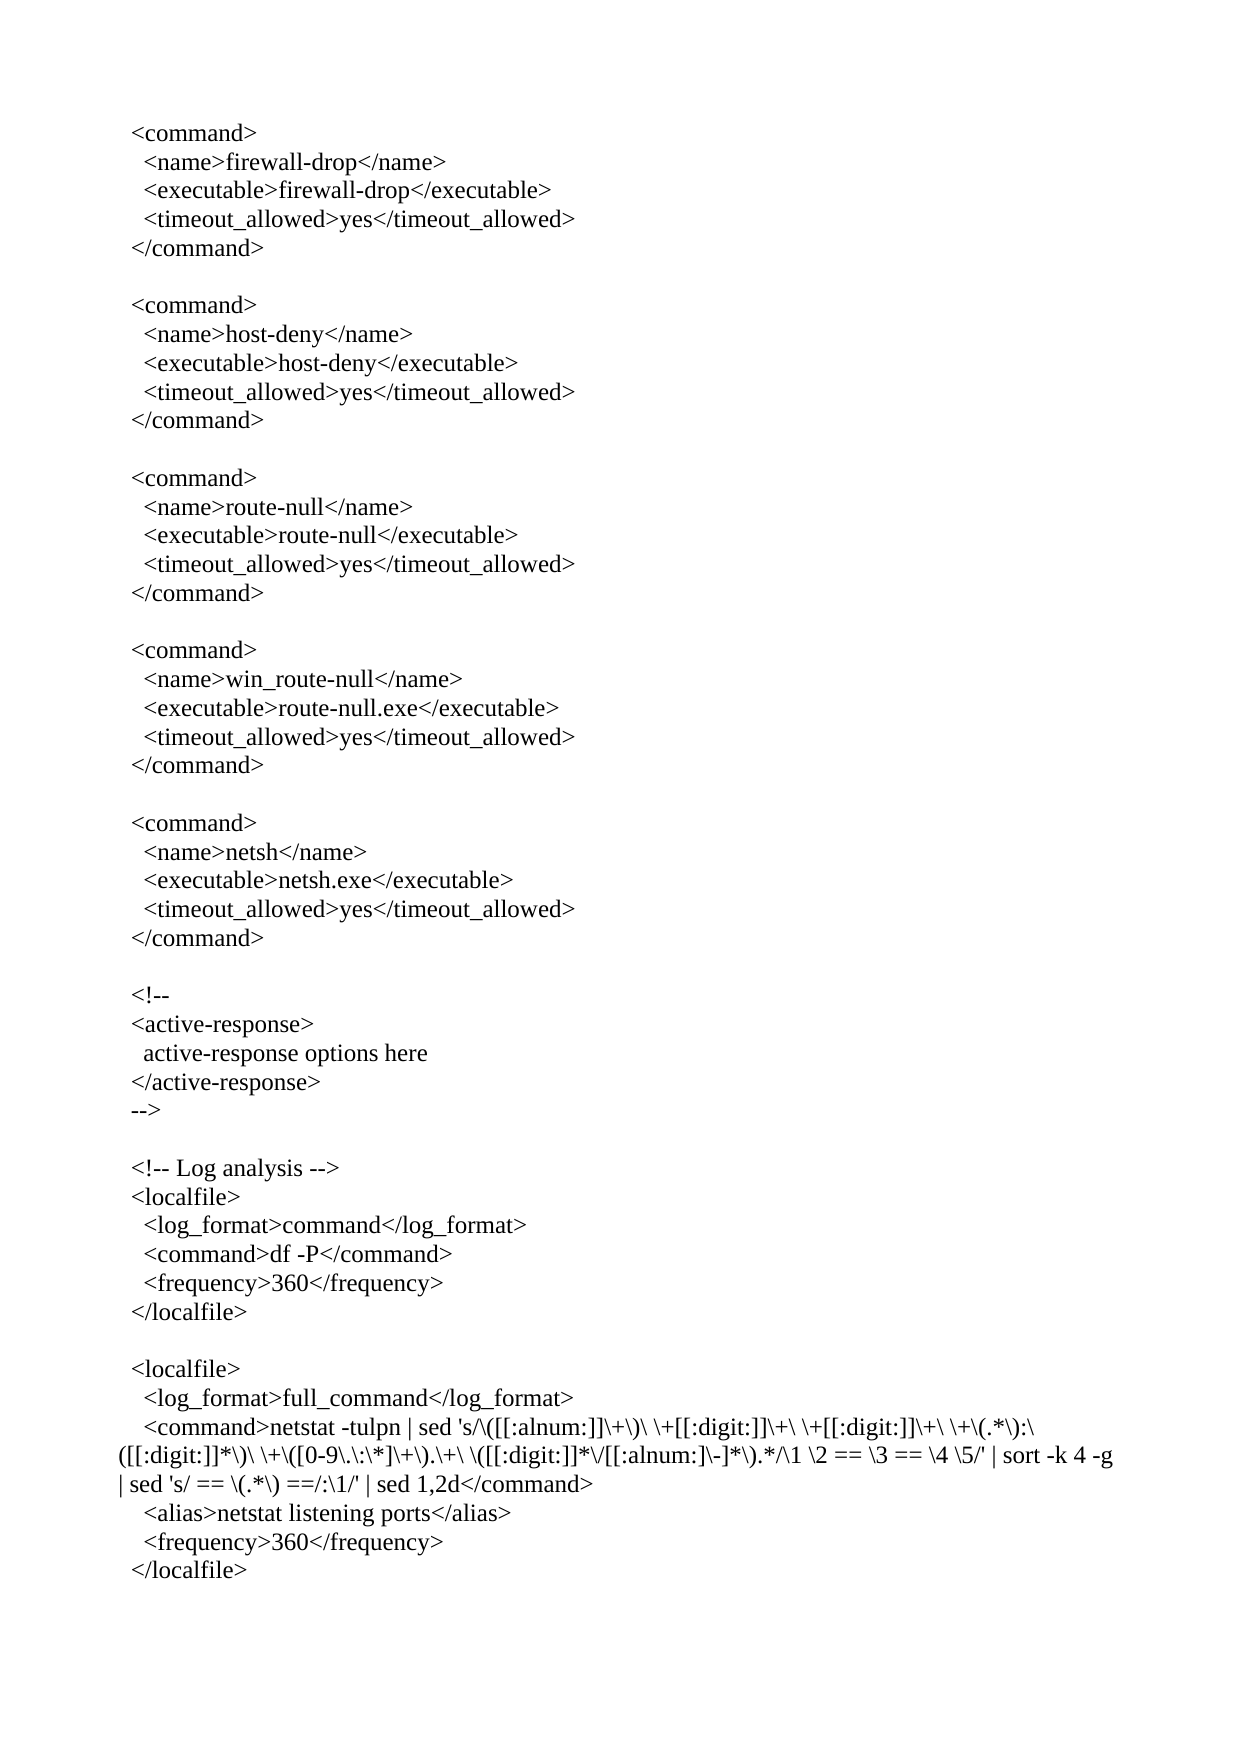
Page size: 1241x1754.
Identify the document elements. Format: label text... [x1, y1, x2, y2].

text </command> [118, 406, 1122, 434]
text <name>host-deny</name> [118, 319, 1122, 348]
text <timeout_allowed>yes</timeout_allowed> [118, 549, 1122, 578]
text <active-response> [118, 1009, 1122, 1038]
text </localfile> [118, 1297, 1122, 1326]
text --> [118, 1096, 1122, 1124]
text <localfile> [118, 1182, 1122, 1211]
text <timeout_allowed>yes</timeout_allowed> [118, 894, 1122, 923]
text <command> [118, 118, 1122, 147]
text </command> [118, 578, 1122, 607]
text <frequency>360</frequency> [118, 1268, 1122, 1297]
text <log_format>full_command</log_format> [118, 1383, 1122, 1412]
text </active-response> [118, 1067, 1122, 1096]
text <executable>firewall-drop</executable> [118, 176, 1122, 204]
text </command> [118, 923, 1122, 952]
text <executable>netsh.exe</executable> [118, 866, 1122, 894]
text <localfile> [118, 1354, 1122, 1383]
text <command> [118, 463, 1122, 492]
text <timeout_allowed>yes</timeout_allowed> [118, 377, 1122, 406]
text <!-- Log analysis --> [118, 1153, 1122, 1182]
text <executable>route-null.exe</executable> [118, 693, 1122, 722]
text <command> [118, 291, 1122, 319]
text <executable>route-null</executable> [118, 521, 1122, 549]
text <name>firewall-drop</name> [118, 147, 1122, 176]
text <command> [118, 808, 1122, 837]
text <command> [118, 636, 1122, 664]
text </command> [118, 751, 1122, 779]
text <frequency>360</frequency> [118, 1527, 1122, 1556]
text </localfile> [118, 1556, 1122, 1584]
text <name>netsh</name> [118, 837, 1122, 866]
text <name>route-null</name> [118, 492, 1122, 521]
text <command>df -P</command> [118, 1239, 1122, 1268]
text active-response options here [118, 1038, 1122, 1067]
text <executable>host-deny</executable> [118, 348, 1122, 377]
text <timeout_allowed>yes</timeout_allowed> [118, 204, 1122, 233]
text <!-- [118, 981, 1122, 1009]
text <alias>netstat listening ports</alias> [118, 1498, 1122, 1527]
text <log_format>command</log_format> [118, 1211, 1122, 1239]
text <timeout_allowed>yes</timeout_allowed> [118, 722, 1122, 751]
text <name>win_route-null</name> [118, 664, 1122, 693]
text <command>netstat -tulpn | sed 's/\([[:alnum:]]\+\)\ \+[[:digit:]]\+\ \+[[:digit:]]\+\ \+\(.*\):\([[:digit:]]*\)\ \+\([0-9\.\:\*]\+\).\+\ \([[:digit:]]*\/[[:alnum:]\-]*\).*/\1 \2 == \3 == \4 \5/' | sort -k 4 -g | sed 's/ == \(.*\) ==/:\1/' | sed 1,2d</command> [118, 1412, 1122, 1498]
text </command> [118, 233, 1122, 262]
